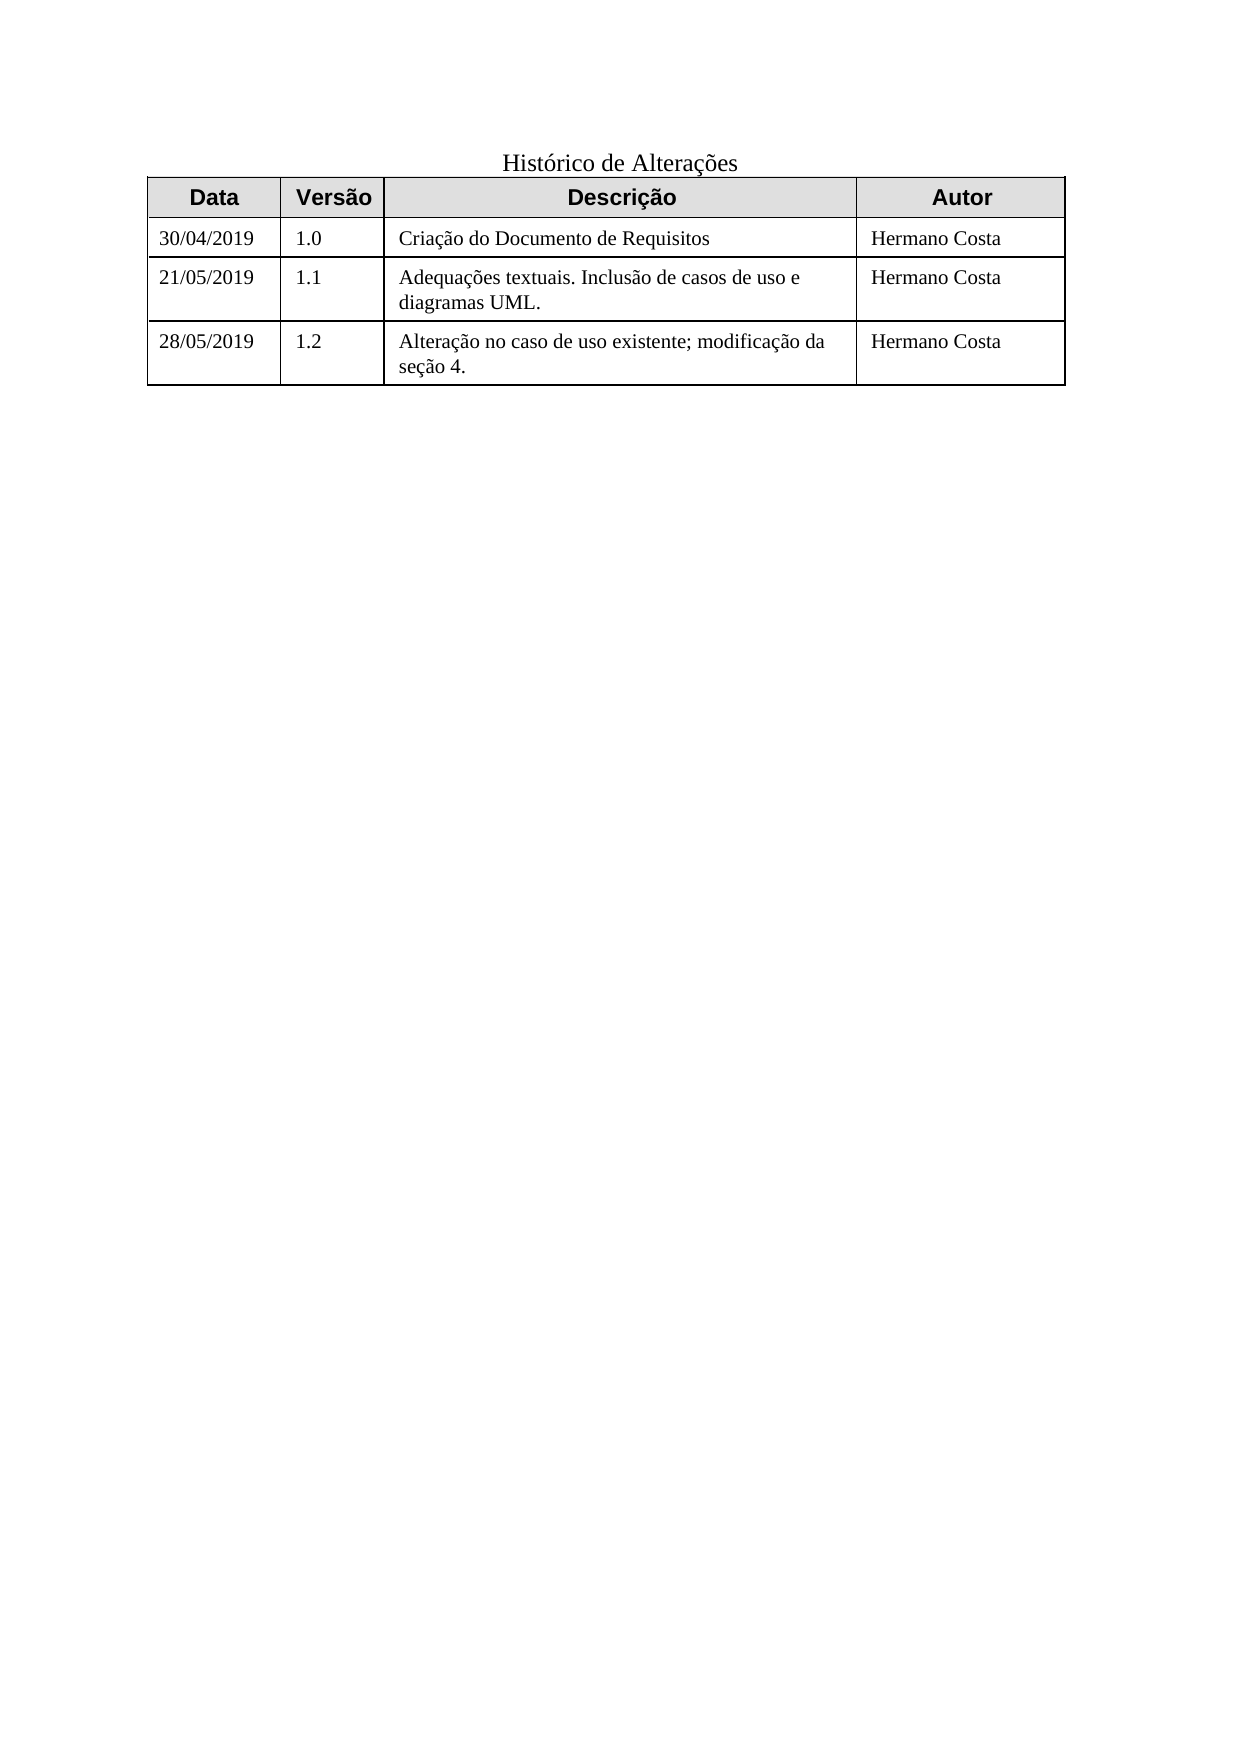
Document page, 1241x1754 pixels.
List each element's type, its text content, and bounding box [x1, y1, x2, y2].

table_cell Alteração no caso de uso existente; modificação da seção 4. [385, 322, 856, 384]
text Histórico de Alterações [148, 148, 1092, 176]
table_cell 1.0 [281, 218, 383, 256]
table_cell Criação do Documento de Requisitos [385, 218, 856, 256]
table_cell Hermano Costa [857, 218, 1064, 256]
table_header Versão [281, 178, 383, 217]
table_cell 28/05/2019 [148, 321, 280, 384]
table_cell 1.2 [281, 322, 383, 384]
table_cell 30/04/2019 [148, 218, 280, 256]
table_cell 21/05/2019 [148, 257, 280, 320]
table_header Autor [857, 178, 1064, 217]
table_cell Hermano Costa [857, 258, 1064, 320]
table_header Data [148, 178, 280, 217]
table_header Descrição [385, 178, 856, 217]
table_cell Hermano Costa [857, 322, 1064, 384]
table_cell 1.1 [281, 258, 383, 320]
table_cell Adequações textuais. Inclusão de casos de uso e diagramas UML. [385, 258, 856, 320]
